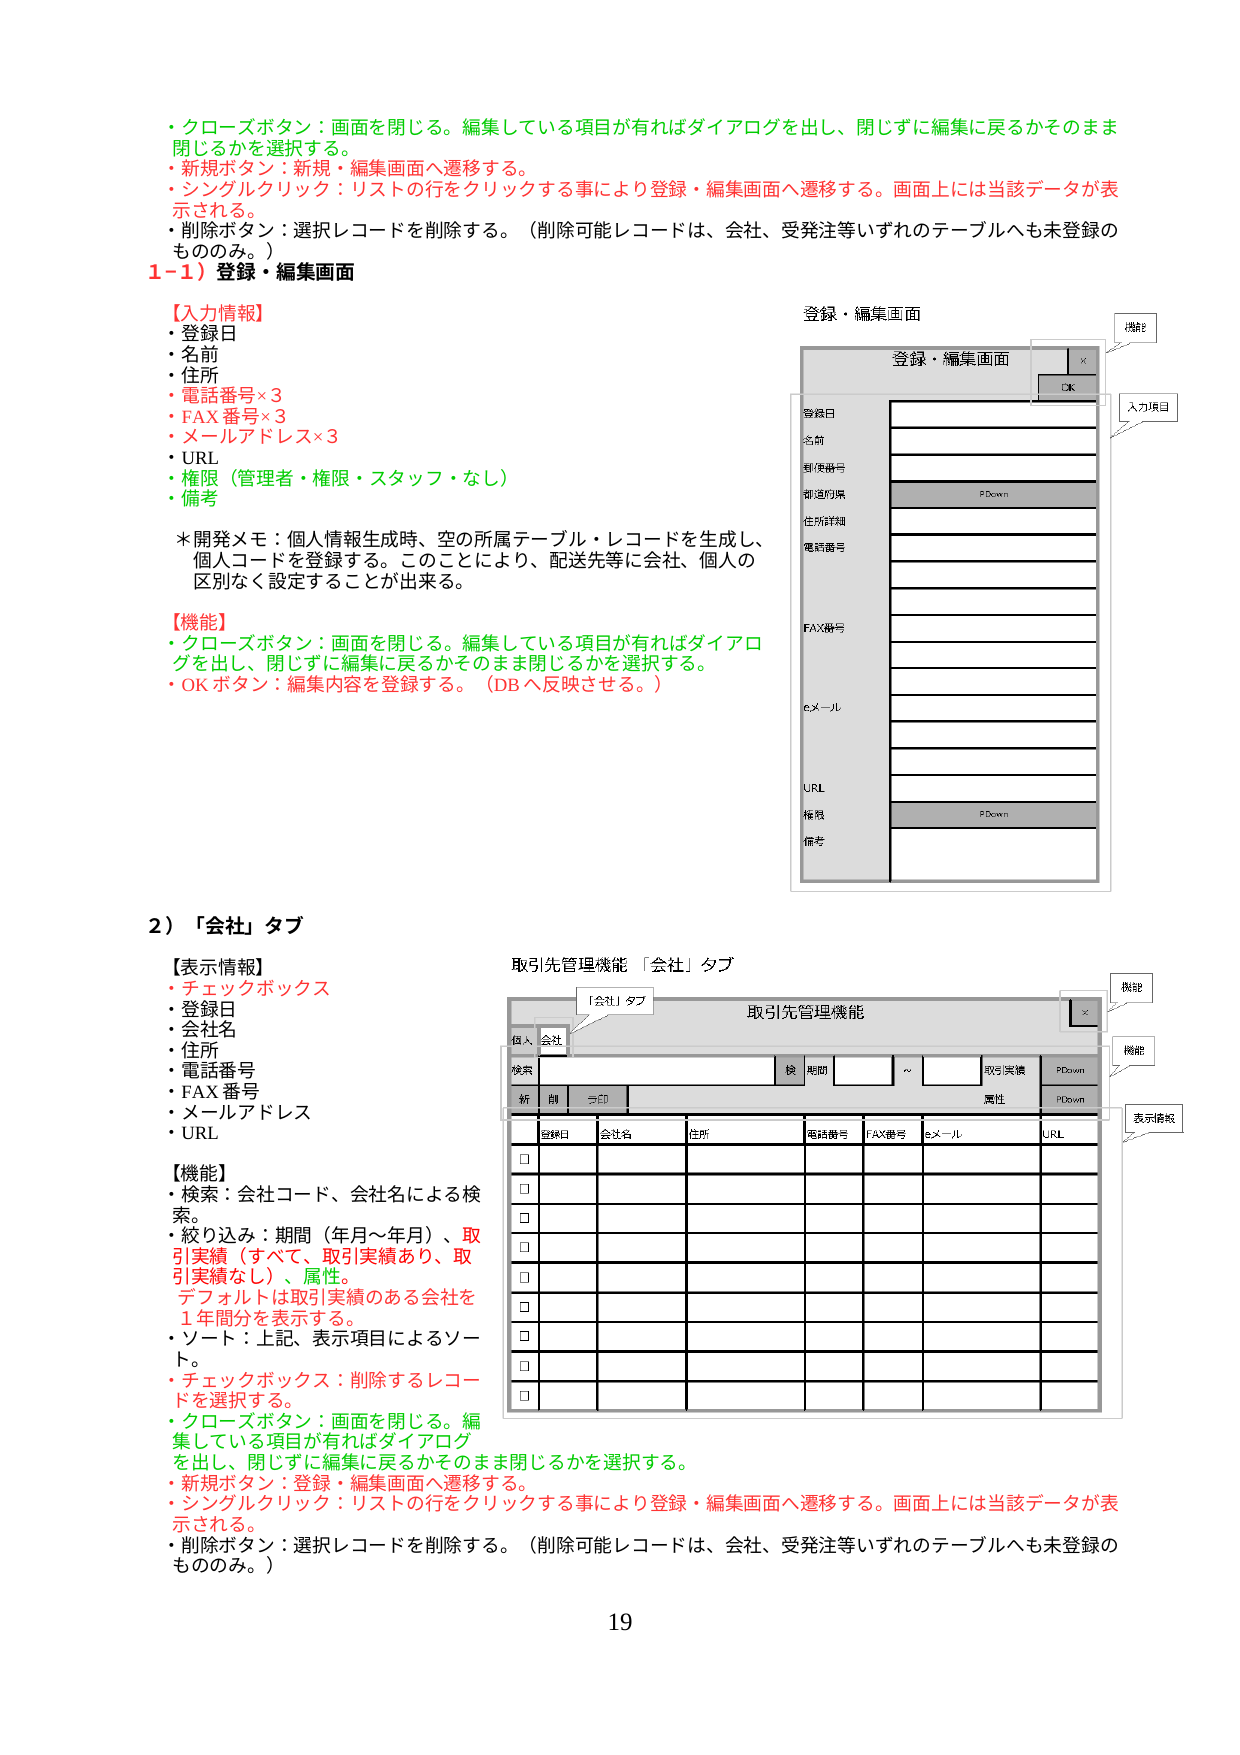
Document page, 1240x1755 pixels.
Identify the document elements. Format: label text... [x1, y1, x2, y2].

text 【機能】 [162, 1164, 481, 1185]
text ・登録日 [162, 999, 481, 1020]
text ・URL [162, 1123, 481, 1144]
text ・権限（管理者・権限・スタッフ・なし） [163, 469, 771, 489]
text ・クローズボタン：画面を閉じる。編集している項目が有ればダイアログを出し、閉じずに編集に戻るかそのまま閉じるかを選択する。 [162, 118, 1121, 159]
text ・絞り込み：期間（年月～年月）、取引実績（すべて、取引実績あり、取引実績なし）、属性。 [162, 1226, 481, 1288]
text ・チェックボックス：削除するレコードを選択する。 [162, 1371, 481, 1412]
picture [481, 955, 1203, 1434]
text ・シングルクリック：リストの行をクリックする事により登録・編集画面へ遷移する。画面上には当該データが表示される。 [162, 180, 1121, 221]
text デフォルトは取引実績のある会社を１年間分を表示する。 [177, 1288, 481, 1329]
text ・電話番号 [162, 1061, 481, 1082]
text ・クローズボタン：画面を閉じる。編集している項目が有ればダイアログを出し、閉じずに編集に戻るかそのまま閉じるかを選択する。 [163, 633, 771, 675]
text ＊開発メモ：個人情報生成時、空の所属テーブル・レコードを生成し、個人コードを登録する。このことにより、配送先等に会社、個人の区別なく設定することが出来る。 [174, 530, 771, 592]
text ・削除ボタン：選択レコードを削除する。（削除可能レコードは、会社、受発注等いずれのテーブルへも未登録のもののみ。） [162, 221, 1121, 262]
text 【機能】 [162, 613, 771, 633]
text ・電話番号×３ [163, 386, 771, 407]
text ・FAX番号×３ [163, 407, 771, 427]
text ・新規ボタン：新規・編集画面へ遷移する。 [162, 159, 1121, 180]
text 【表示情報】 [162, 958, 481, 979]
text ・メールアドレス [162, 1103, 481, 1123]
text ・住所 [162, 1041, 481, 1061]
text ・メールアドレス×３ [163, 427, 771, 448]
text ・新規ボタン：登録・編集画面へ遷移する。 [162, 1474, 1121, 1494]
text ・登録日 [163, 324, 771, 345]
text ・チェックボックス [162, 979, 481, 999]
text ２）「会社」タブ [146, 917, 1121, 938]
text ・住所 [163, 366, 771, 386]
text ・ソート：上記、表示項目によるソート。 [162, 1329, 481, 1371]
text 【入力情報】 [162, 303, 771, 324]
picture [771, 303, 1197, 910]
text ・シングルクリック：リストの行をクリックする事により登録・編集画面へ遷移する。画面上には当該データが表示される。 [162, 1494, 1121, 1536]
text ・検索：会社コード、会社名による検索。 [162, 1185, 481, 1226]
text ・FAX番号 [162, 1082, 481, 1103]
text １−１）登録・編集画面 [146, 262, 1121, 283]
text ・OKボタン：編集内容を登録する。（DBへ反映させる。） [163, 675, 771, 695]
text ・名前 [163, 345, 771, 366]
text ・クローズボタン：画面を閉じる。編集している項目が有ればダイアログを出し、閉じずに編集に戻るかそのまま閉じるかを選択する。 [162, 1412, 1121, 1474]
text ・備考 [163, 489, 771, 510]
text ・削除ボタン：選択レコードを削除する。（削除可能レコードは、会社、受発注等いずれのテーブルへも未登録のもののみ。） [162, 1536, 1121, 1577]
text ・会社名 [162, 1020, 481, 1041]
text ・URL [163, 448, 771, 469]
